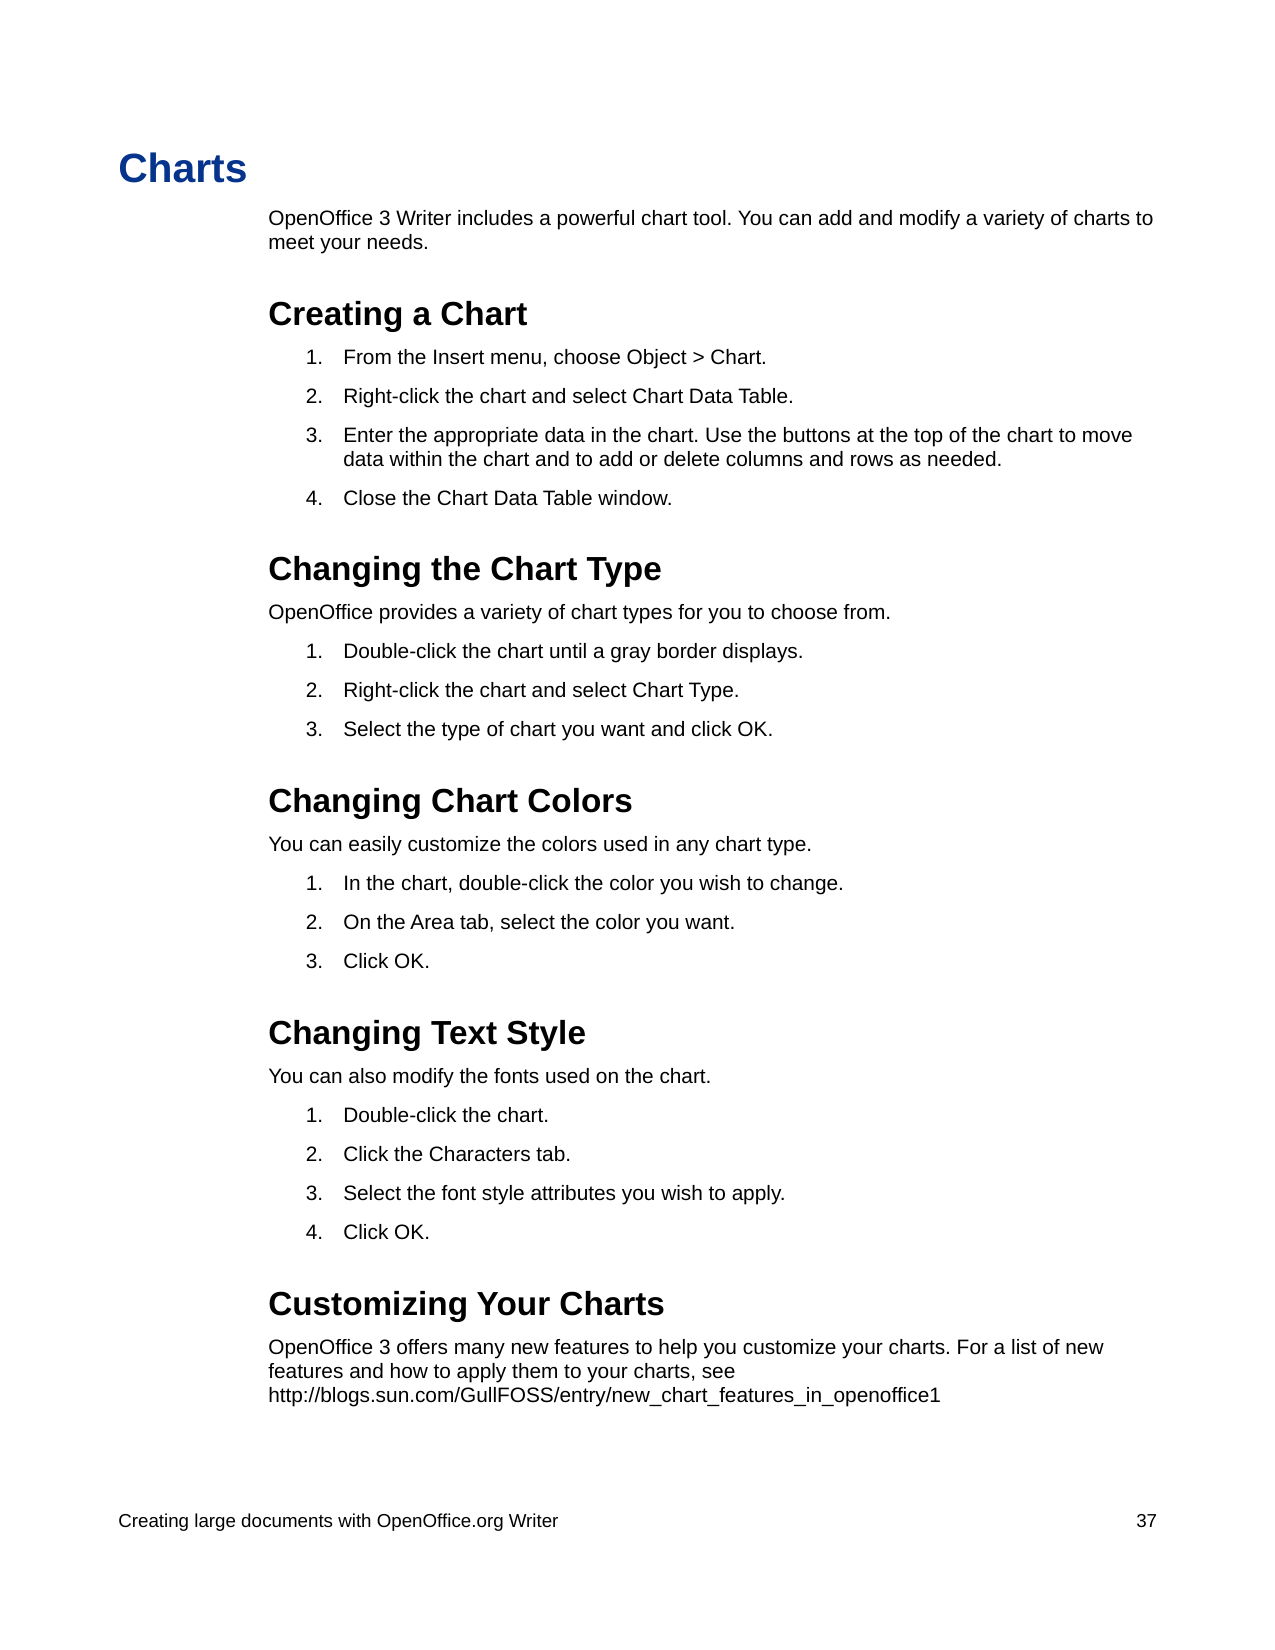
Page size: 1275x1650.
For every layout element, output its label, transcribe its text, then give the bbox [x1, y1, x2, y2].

list Click OK. [306, 1219, 1157, 1243]
subtitle Charts [118, 144, 1157, 191]
list Enter the appropriate data in the chart. Use the buttons at the top of the chart to move data within the chart and to add or delete columns and rows as needed. [306, 422, 1157, 470]
text OpenOffice 3 Writer includes a powerful chart tool. You can add and modify a variety of charts to meet your needs. [268, 206, 1157, 253]
list Click the Characters tab. [306, 1142, 1157, 1166]
text OpenOffice 3 offers many new features to help you customize your charts. For a list of new features and how to apply them to your charts, see http://blogs.sun.com/GullFOSS/entry/new_chart_features_in_openoffice1 [268, 1334, 1157, 1406]
subtitle Changing Text Style [268, 1013, 1157, 1051]
list Double-click the chart. [306, 1103, 1157, 1127]
list On the Area tab, select the color you want. [306, 910, 1157, 934]
list Right-click the chart and select Chart Data Table. [306, 383, 1157, 407]
subtitle Changing the Chart Type [268, 549, 1157, 588]
text You can also modify the fonts used on the chart. [268, 1064, 1157, 1088]
text OpenOffice provides a variety of chart types for you to choose from. [268, 600, 1157, 624]
list Right-click the chart and select Chart Type. [306, 678, 1157, 702]
list Click OK. [306, 949, 1157, 973]
list From the Insert menu, choose Object > Chart. [306, 344, 1157, 368]
subtitle Creating a Chart [268, 293, 1157, 332]
subtitle Changing Chart Colors [268, 781, 1157, 819]
subtitle Customizing Your Charts [268, 1283, 1157, 1322]
list Select the font style attributes you wish to apply. [306, 1181, 1157, 1204]
list Double-click the chart until a gray border displays. [306, 639, 1157, 663]
list Select the type of chart you want and click OK. [306, 717, 1157, 741]
list In the chart, double-click the color you wish to change. [306, 871, 1157, 895]
text You can easily customize the colors used in any chart type. [268, 832, 1157, 856]
list Close the Chart Data Table window. [306, 485, 1157, 509]
